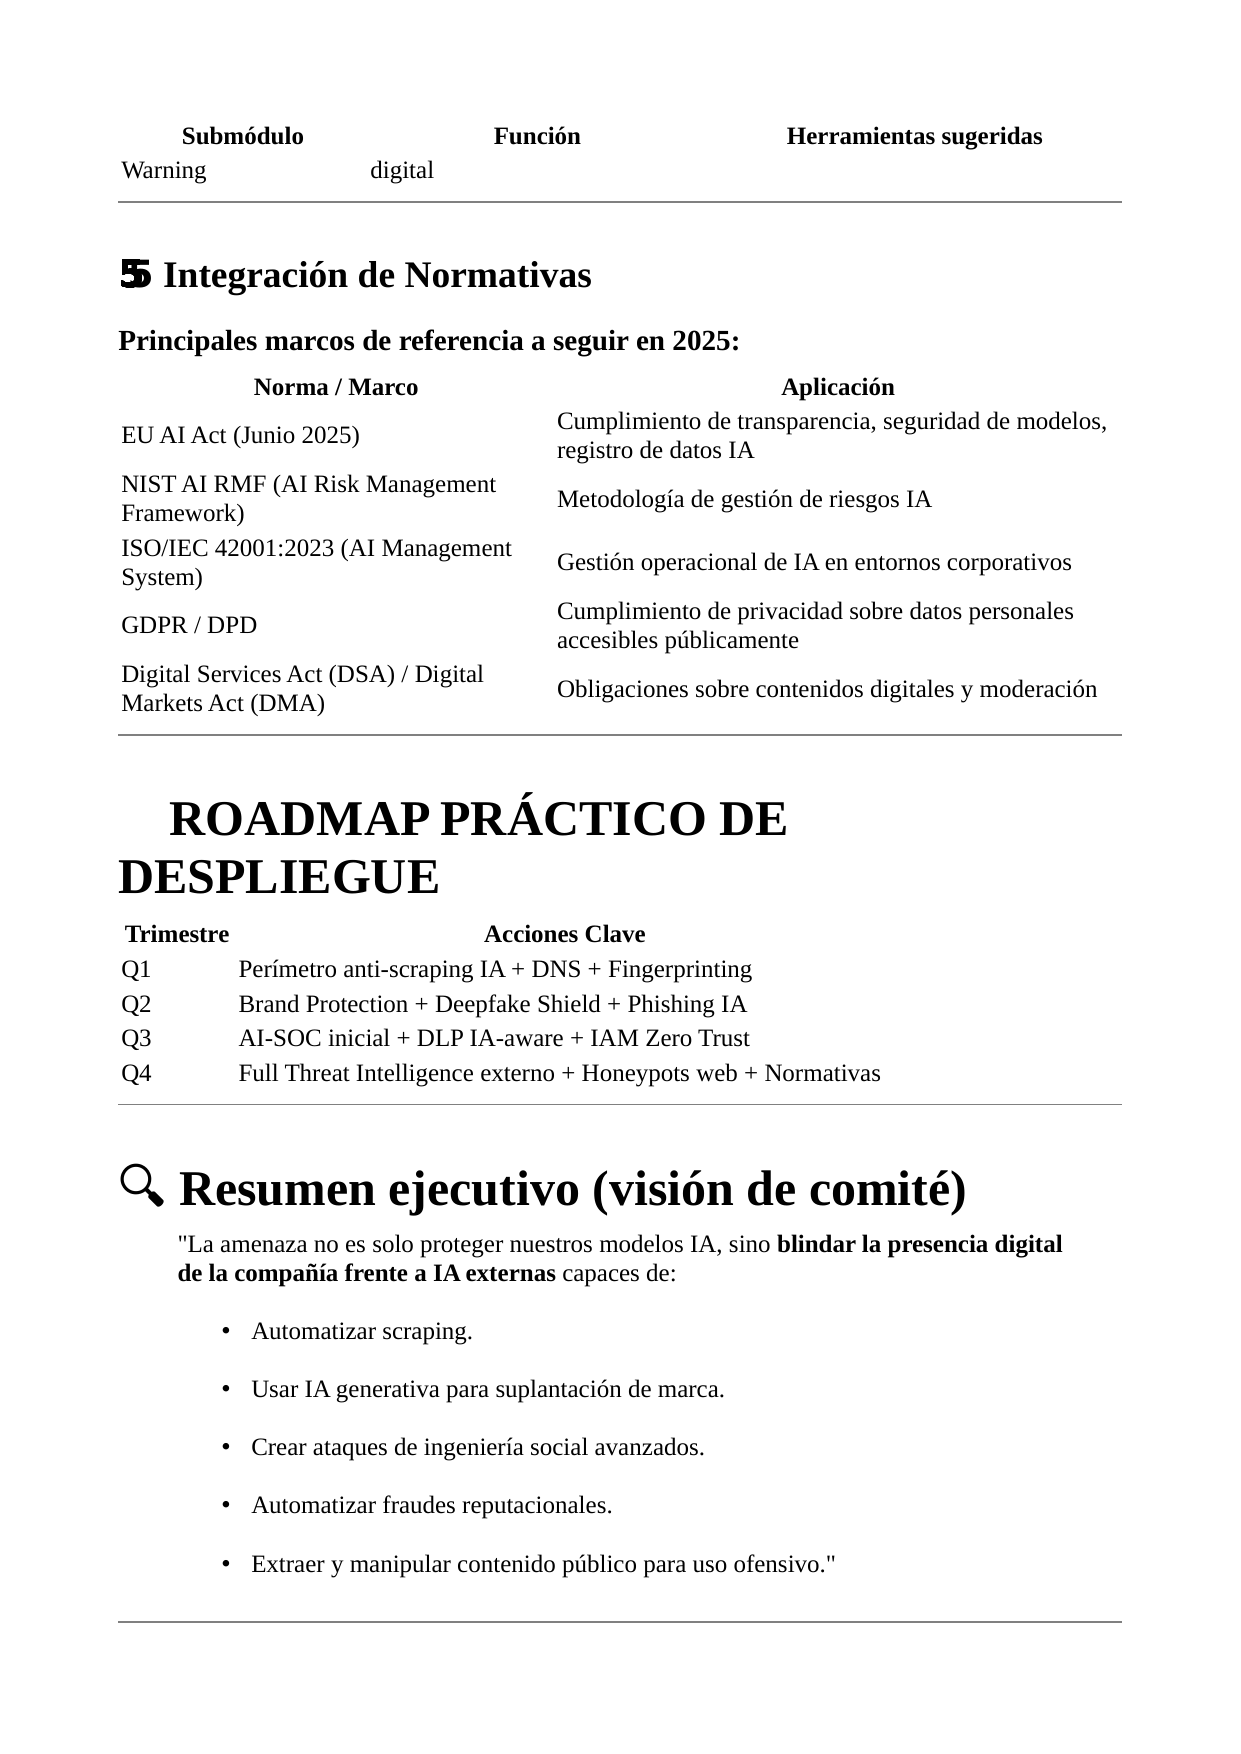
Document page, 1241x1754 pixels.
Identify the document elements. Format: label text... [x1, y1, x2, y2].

table_header Submódulo [118, 118, 367, 153]
table_cell digital [367, 153, 707, 187]
subtitle 🔍 Resumen ejecutivo (visión de comité) [118, 1159, 1122, 1216]
table_cell NIST AI RMF (AI Risk Management Framework) [118, 467, 554, 530]
subtitle 🔷 5️⃣ Integración de Normativas [118, 252, 1122, 296]
table_cell Cumplimiento de transparencia, seguridad de modelos, registro de datos IA [554, 403, 1122, 467]
table_cell Q2 [118, 986, 235, 1020]
table_cell Obligaciones sobre contenidos digitales y moderación [554, 657, 1122, 720]
table_cell Digital Services Act (DSA) / Digital Markets Act (DMA) [118, 657, 554, 720]
list Extraer y manipular contenido público para uso ofensivo." [222, 1549, 1063, 1577]
list Automatizar scraping. [222, 1316, 1063, 1344]
subtitle Principales marcos de referencia a seguir en 2025: [118, 323, 1122, 356]
list Usar IA generativa para suplantación de marca. [222, 1374, 1063, 1403]
table_cell Q1 [118, 951, 235, 986]
table_cell Q4 [118, 1055, 235, 1089]
table_header Herramientas sugeridas [708, 118, 1122, 153]
table_cell AI-SOC inicial + DLP IA-aware + IAM Zero Trust [235, 1020, 894, 1055]
table_cell Warning [118, 153, 367, 187]
table_cell Q3 [118, 1020, 235, 1055]
table_cell Metodología de gestión de riesgos IA [554, 467, 1122, 530]
list Automatizar fraudes reputacionales. [222, 1491, 1063, 1519]
table_cell Gestión operacional de IA en entornos corporativos [554, 530, 1122, 593]
table_cell [708, 153, 1122, 187]
table_header Acciones Clave [235, 917, 894, 951]
table_header Función [367, 118, 707, 153]
table_cell ISO/IEC 42001:2023 (AI Management System) [118, 530, 554, 593]
table_cell GDPR / DPD [118, 593, 554, 657]
table_cell Brand Protection + Deepfake Shield + Phishing IA [235, 986, 894, 1020]
table_header Trimestre [118, 917, 235, 951]
table_cell Perímetro anti-scraping IA + DNS + Fingerprinting [235, 951, 894, 986]
table_cell Cumplimiento de privacidad sobre datos personales accesibles públicamente [554, 593, 1122, 657]
table_header Norma / Marco [118, 369, 554, 403]
text "La amenaza no es solo proteger nuestros modelos IA, sino blindar la presencia digital de la compañía frente a IA externas capaces de: [177, 1229, 1063, 1286]
table_cell Full Threat Intelligence externo + Honeypots web + Normativas [235, 1055, 894, 1089]
table_header Aplicación [554, 369, 1122, 403]
table_cell EU AI Act (Junio 2025) [118, 403, 554, 467]
list Crear ataques de ingeniería social avanzados. [222, 1432, 1063, 1461]
subtitle 🔧 ROADMAP PRÁCTICO DE DESPLIEGUE [118, 789, 1122, 904]
